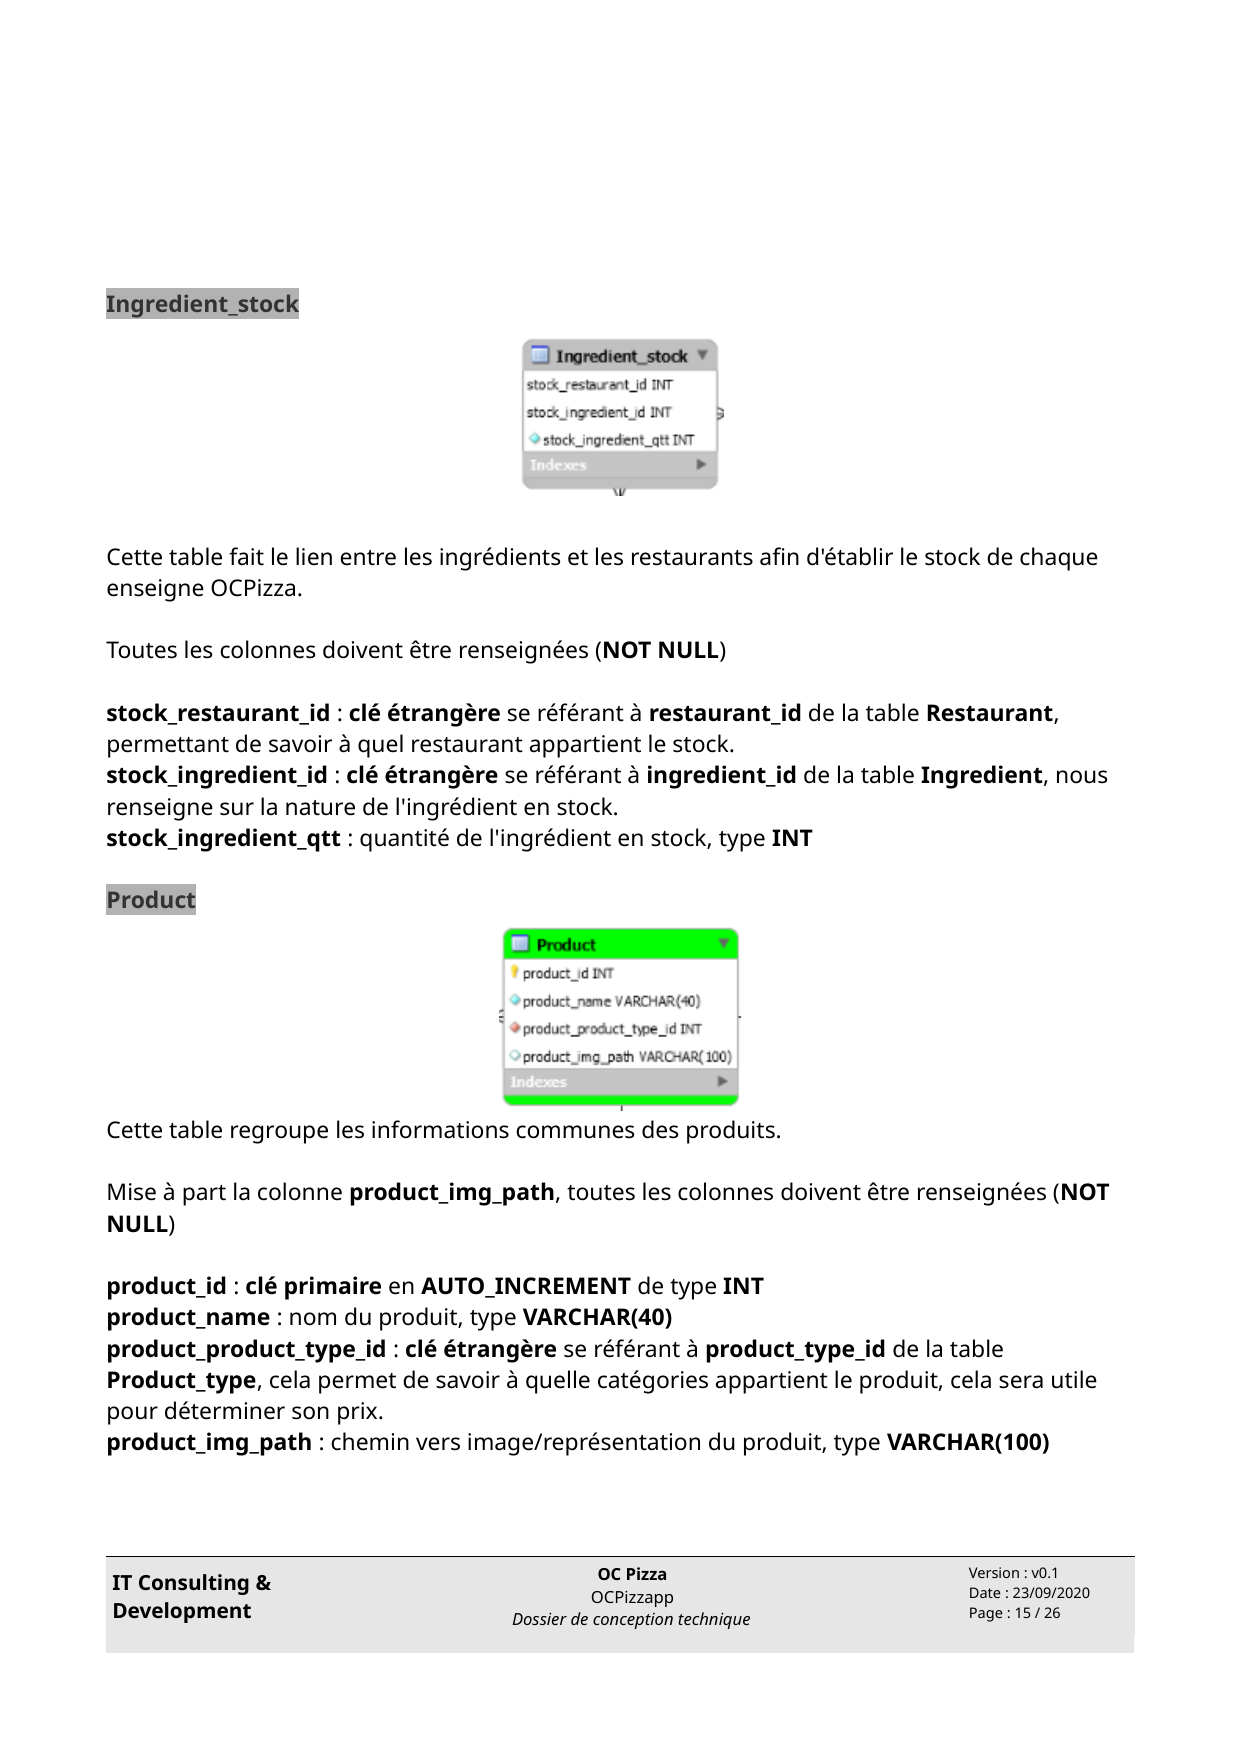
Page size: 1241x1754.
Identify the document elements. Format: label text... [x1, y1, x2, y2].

text product_product_type_id : clé étrangère se référant à product_type_id de la table Product_type, cela permet de savoir à quelle catégories appartient le produit, cela sera utile pour déterminer son prix. [106, 1333, 1134, 1426]
picture [516, 333, 724, 496]
text stock_ingredient_id : clé étrangère se référant à ingredient_id de la table Ingredient, nous renseigne sur la nature de l'ingrédient en stock. [106, 759, 1134, 822]
text stock_restaurant_id : clé étrangère se référant à restaurant_id de la table Restaurant, permettant de savoir à quel restaurant appartient le stock. [106, 697, 1134, 759]
picture [499, 923, 742, 1111]
text Ingredient_stock [106, 288, 1134, 319]
text stock_ingredient_qtt : quantité de l'ingrédient en stock, type INT [106, 822, 1134, 853]
text product_img_path : chemin vers image/représentation du produit, type VARCHAR(100) [106, 1426, 1134, 1458]
text Toutes les colonnes doivent être renseignées (NOT NULL) [106, 634, 1134, 665]
text product_id : clé primaire en AUTO_INCREMENT de type INT [106, 1270, 1134, 1301]
text Cette table fait le lien entre les ingrédients et les restaurants afin d'établir le stock de chaque enseigne OCPizza. [106, 540, 1134, 603]
text Mise à part la colonne product_img_path, toutes les colonnes doivent être renseignées (NOT NULL) [106, 1176, 1134, 1239]
text Cette table regroupe les informations communes des produits. [106, 1114, 1134, 1145]
text Product [106, 884, 1134, 915]
text product_name : nom du produit, type VARCHAR(40) [106, 1301, 1134, 1333]
